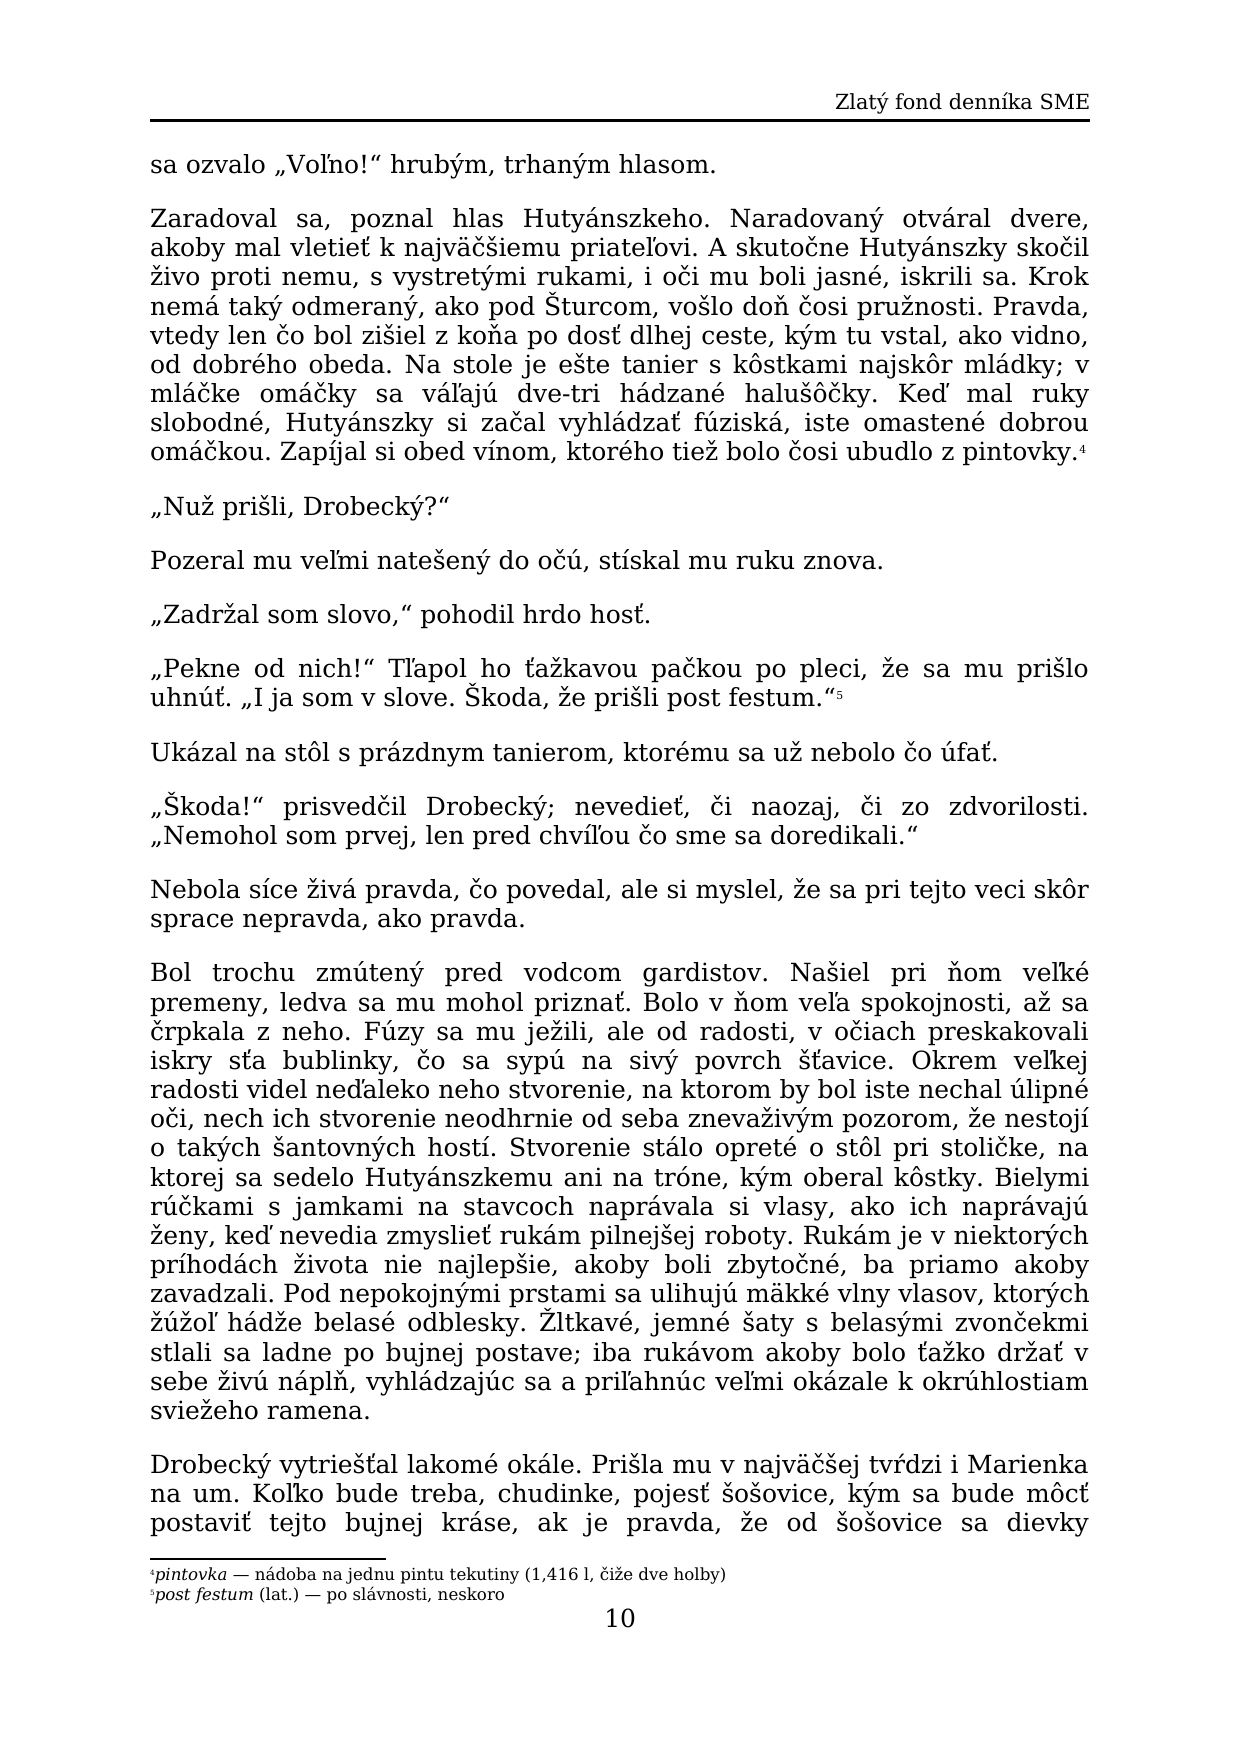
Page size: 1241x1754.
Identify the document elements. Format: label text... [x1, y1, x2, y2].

text Bol trochu zmútený pred vodcom gardistov. Našiel pri ňom veľké premeny, ledva sa mu mohol priznať. Bolo v ňom veľa spokojnosti, až sa črpkala z neho. Fúzy sa mu ježili, ale od radosti, v očiach preskakovali iskry sťa bublinky, čo sa sypú na sivý povrch šťavice. Okrem veľkej radosti videl neďaleko neho stvorenie, na ktorom by bol iste nechal úlipné oči, nech ich stvorenie neodhrnie od seba znevaživým pozorom, že nestojí o takých šantovných hostí. Stvorenie stálo opreté o stôl pri stoličke, na ktorej sa sedelo Hutyánszkemu ani na tróne, kým oberal kôstky. Bielymi rúčkami s jamkami na stavcoch naprávala si vlasy, ako ich naprávajú ženy, keď nevedia zmyslieť rukám pilnejšej roboty. Rukám je v niektorých príhodách života nie najlepšie, akoby boli zbytočné, ba priamo akoby zavadzali. Pod nepokojnými prstami sa ulihujú mäkké vlny vlasov, ktorých žúžoľ hádže belasé odblesky. Žltkavé, jemné šaty s belasými zvončekmi stlali sa ladne po bujnej postave; iba rukávom akoby bolo ťažko držať v sebe živú náplň, vyhládzajúc sa a priľahnúc veľmi okázale k okrúhlostiam sviežeho ramena. [150, 958, 1090, 1425]
text 4pintovka — nádoba na jednu pintu tekutiny (1,416 l, čiže dve holby) [150, 1565, 1090, 1584]
text Nebola síce živá pravda, čo povedal, ale si myslel, že sa pri tejto veci skôr sprace nepravda, ako pravda. [150, 875, 1090, 933]
text „Nuž prišli, Drobecký?“ [150, 492, 1090, 521]
text Pozeral mu veľmi natešený do očú, stískal mu ruku znova. [150, 546, 1090, 575]
text „Škoda!“ prisvedčil Drobecký; nevedieť, či naozaj, či zo zdvorilosti. „Nemohol som prvej, len pred chvíľou čo sme sa doredikali.“ [150, 792, 1090, 850]
text sa ozvalo „Voľno!“ hrubým, trhaným hlasom. [150, 150, 1090, 179]
text Drobecký vytriešťal lakomé okále. Prišla mu v najväčšej tvŕdzi i Marienka na um. Koľko bude treba, chudinke, pojesť šošovice, kým sa bude môcť postaviť tejto bujnej kráse, ak je pravda, že od šošovice sa dievky [150, 1450, 1090, 1538]
text „Zadržal som slovo,“ pohodil hrdo hosť. [150, 600, 1090, 629]
text „Pekne od nich!“ Tľapol ho ťažkavou pačkou po pleci, že sa mu prišlo uhnúť. „I ja som v slove. Škoda, že prišli post festum.“5 [150, 654, 1090, 713]
text 5post festum (lat.) — po slávnosti, neskoro [150, 1584, 1090, 1604]
text Ukázal na stôl s prázdnym tanierom, ktorému sa už nebolo čo úfať. [150, 738, 1090, 767]
text Zaradoval sa, poznal hlas Hutyánszkeho. Naradovaný otváral dvere, akoby mal vletieť k najväčšiemu priateľovi. A skutočne Hutyánszky skočil živo proti nemu, s vystretými rukami, i oči mu boli jasné, iskrili sa. Krok nemá taký odmeraný, ako pod Šturcom, vošlo doň čosi pružnosti. Pravda, vtedy len čo bol zišiel z koňa po dosť dlhej ceste, kým tu vstal, ako vidno, od dobrého obeda. Na stole je ešte tanier s kôstkami najskôr mládky; v mláčke omáčky sa váľajú dve-tri hádzané halušôčky. Keď mal ruky slobodné, Hutyánszky si začal vyhládzať fúziská, iste omastené dobrou omáčkou. Zapíjal si obed vínom, ktorého tiež bolo čosi ubudlo z pintovky.4 [150, 204, 1090, 467]
